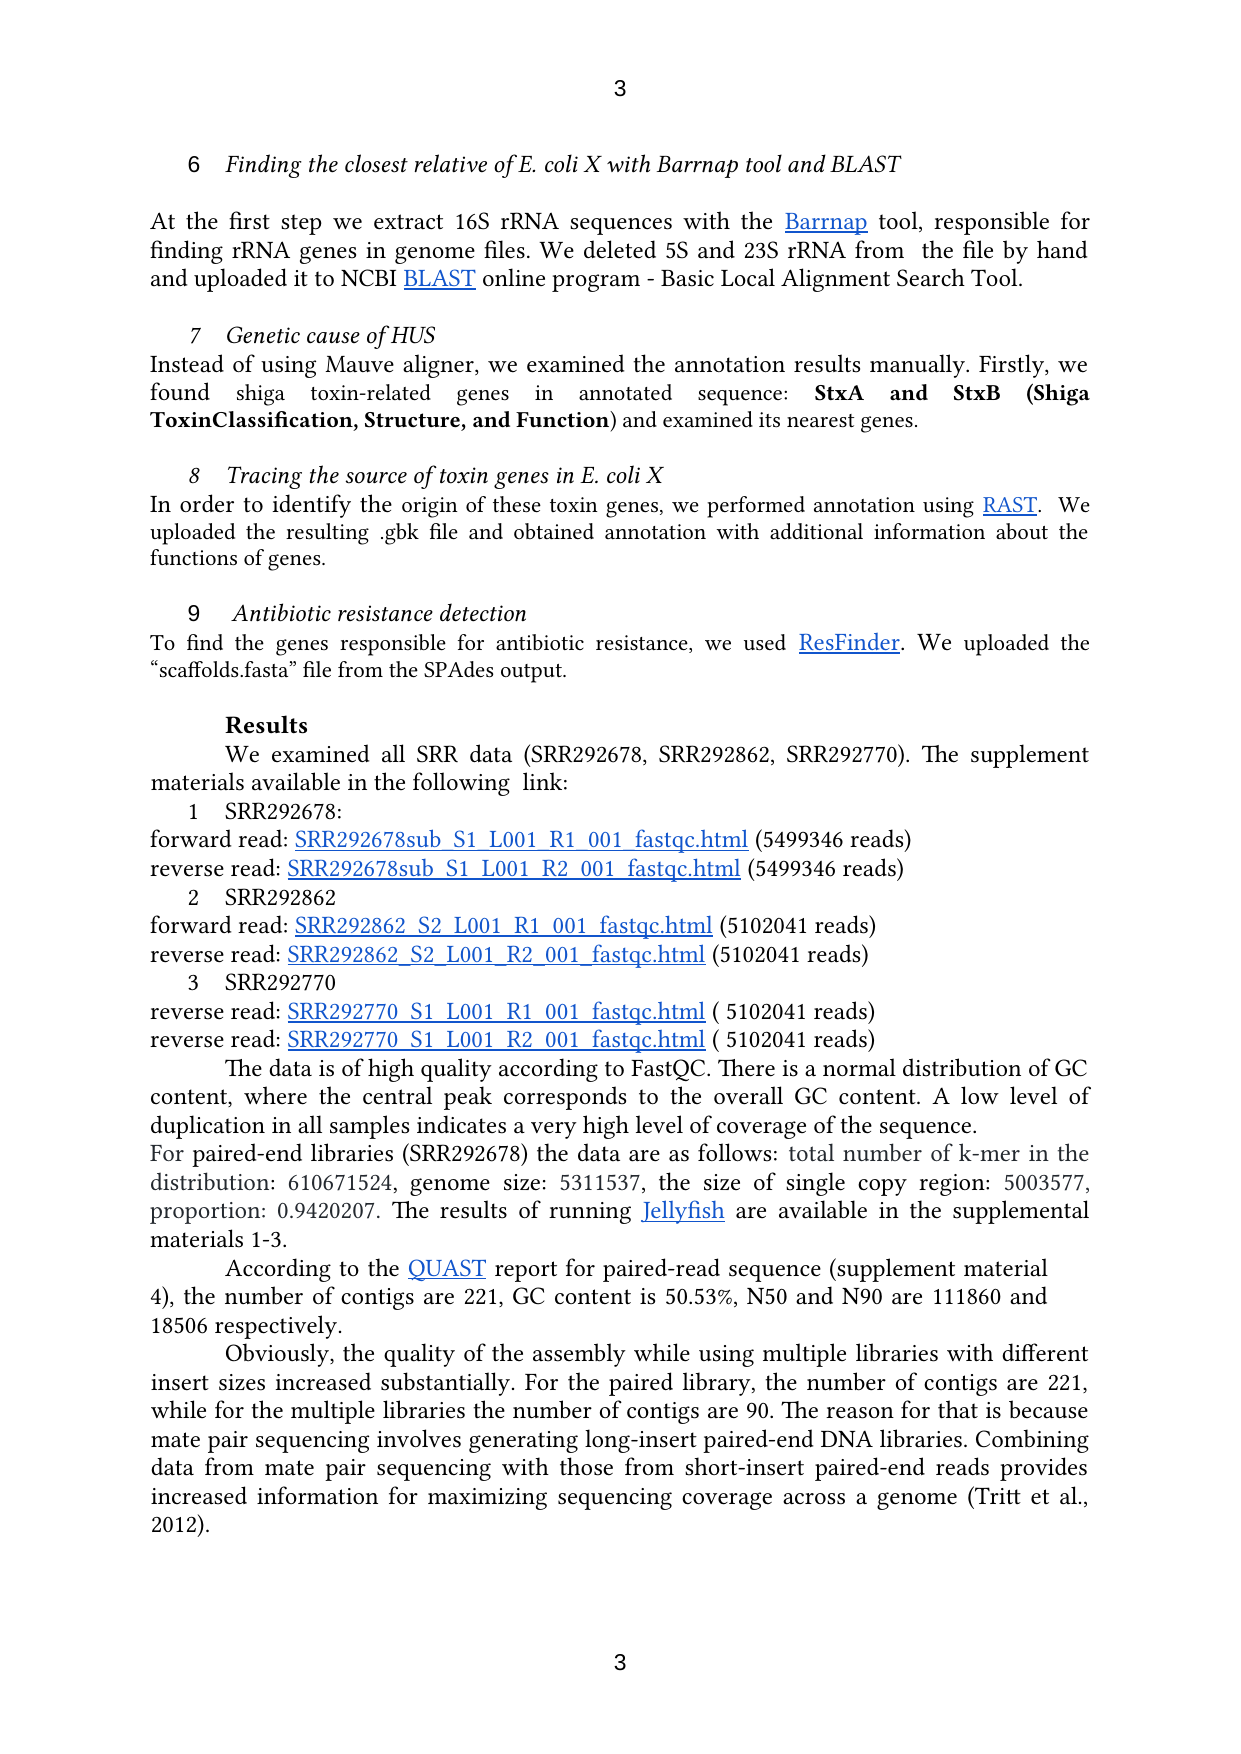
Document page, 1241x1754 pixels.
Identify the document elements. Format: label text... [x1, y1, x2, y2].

list SRR292862 [187, 882, 1048, 911]
text For paired-end libraries (SRR292678) the data are as follows: total number of k-mer in the distribution: 610671524, genome size: 5311537, the size of single copy region: 5003577, proportion: 0.9420207. The results of running Jellyfish are available in the supplemental materials 1-3. [150, 1139, 1090, 1253]
text Results [150, 711, 1090, 740]
text reverse read: SRR292862_S2_L001_R2_001_fastqc.html (5102041 reads) [150, 939, 1048, 968]
text We examined all SRR data (SRR292678, SRR292862, SRR292770). The supplement materials available in the following link: [151, 740, 1090, 797]
text In order to identify the origin of these toxin genes, we performed annotation using RAST. We uploaded the resulting .gbk file and obtained annotation with additional information about the functions of genes. [150, 490, 1090, 571]
text The data is of high quality according to FastQC. There is a normal distribution of GC content, where the central peak corresponds to the overall GC content. A low level of duplication in all samples indicates a very high level of coverage of the sequence. [150, 1054, 1090, 1139]
list Finding the closest relative of E. coli X with Barrnap tool and BLAST [187, 150, 1090, 178]
text forward read: SRR292862_S2_L001_R1_001_fastqc.html (5102041 reads) [150, 911, 1048, 939]
list Genetic cause of HUS [187, 321, 1090, 350]
text At the first step we extract 16S rRNA sequences with the Barrnap tool, responsible for finding rRNA genes in genome files. We deleted 5S and 23S rRNA from the file by hand and uploaded it to NCBI BLAST online program - Basic Local Alignment Search Tool. [150, 207, 1090, 293]
text reverse read: SRR292770_S1_L001_R1_001_fastqc.html ( 5102041 reads) [150, 997, 1048, 1025]
text To find the genes responsible for antibiotic resistance, we used ResFinder. We uploaded the “scaffolds.fasta” file from the SPAdes output. [150, 628, 1090, 683]
text reverse read: SRR292678sub_S1_L001_R2_001_fastqc.html (5499346 reads) [150, 854, 1048, 882]
list Antibiotic resistance detection [187, 599, 1090, 628]
list SRR292678: [187, 797, 1048, 825]
text Instead of using Mauve aligner, we examined the annotation results manually. Firstly, we found shiga toxin-related genes in annotated sequence: StxA and StxB (Shiga ToxinClassification, Structure, and Function) and examined its nearest genes. [150, 350, 1090, 433]
list Tracing the source of toxin genes in E. coli X [187, 462, 1090, 490]
text Obviously, the quality of the assembly while using multiple libraries with different insert sizes increased substantially. For the paired library, the number of contigs are 221, while for the multiple libraries the number of contigs are 90. The reason for that is because mate pair sequencing involves generating long-insert paired-end DNA libraries. Combining data from mate pair sequencing with those from short-insert paired-end reads provides increased information for maximizing sequencing coverage across a genome (Tritt et al., 2012). ⁠⁠ [151, 1339, 1090, 1539]
text According to the QUAST report for paired-read sequence (supplement material 4), the number of contigs are 221, GC content is 50.53%, N50 and N90 are 111860 and 18506 respectively. [150, 1253, 1048, 1339]
list SRR292770 [187, 968, 1048, 997]
text forward read: SRR292678sub_S1_L001_R1_001_fastqc.html (5499346 reads) [150, 825, 1048, 854]
text reverse read: SRR292770_S1_L001_R2_001_fastqc.html ( 5102041 reads) [150, 1025, 1048, 1054]
